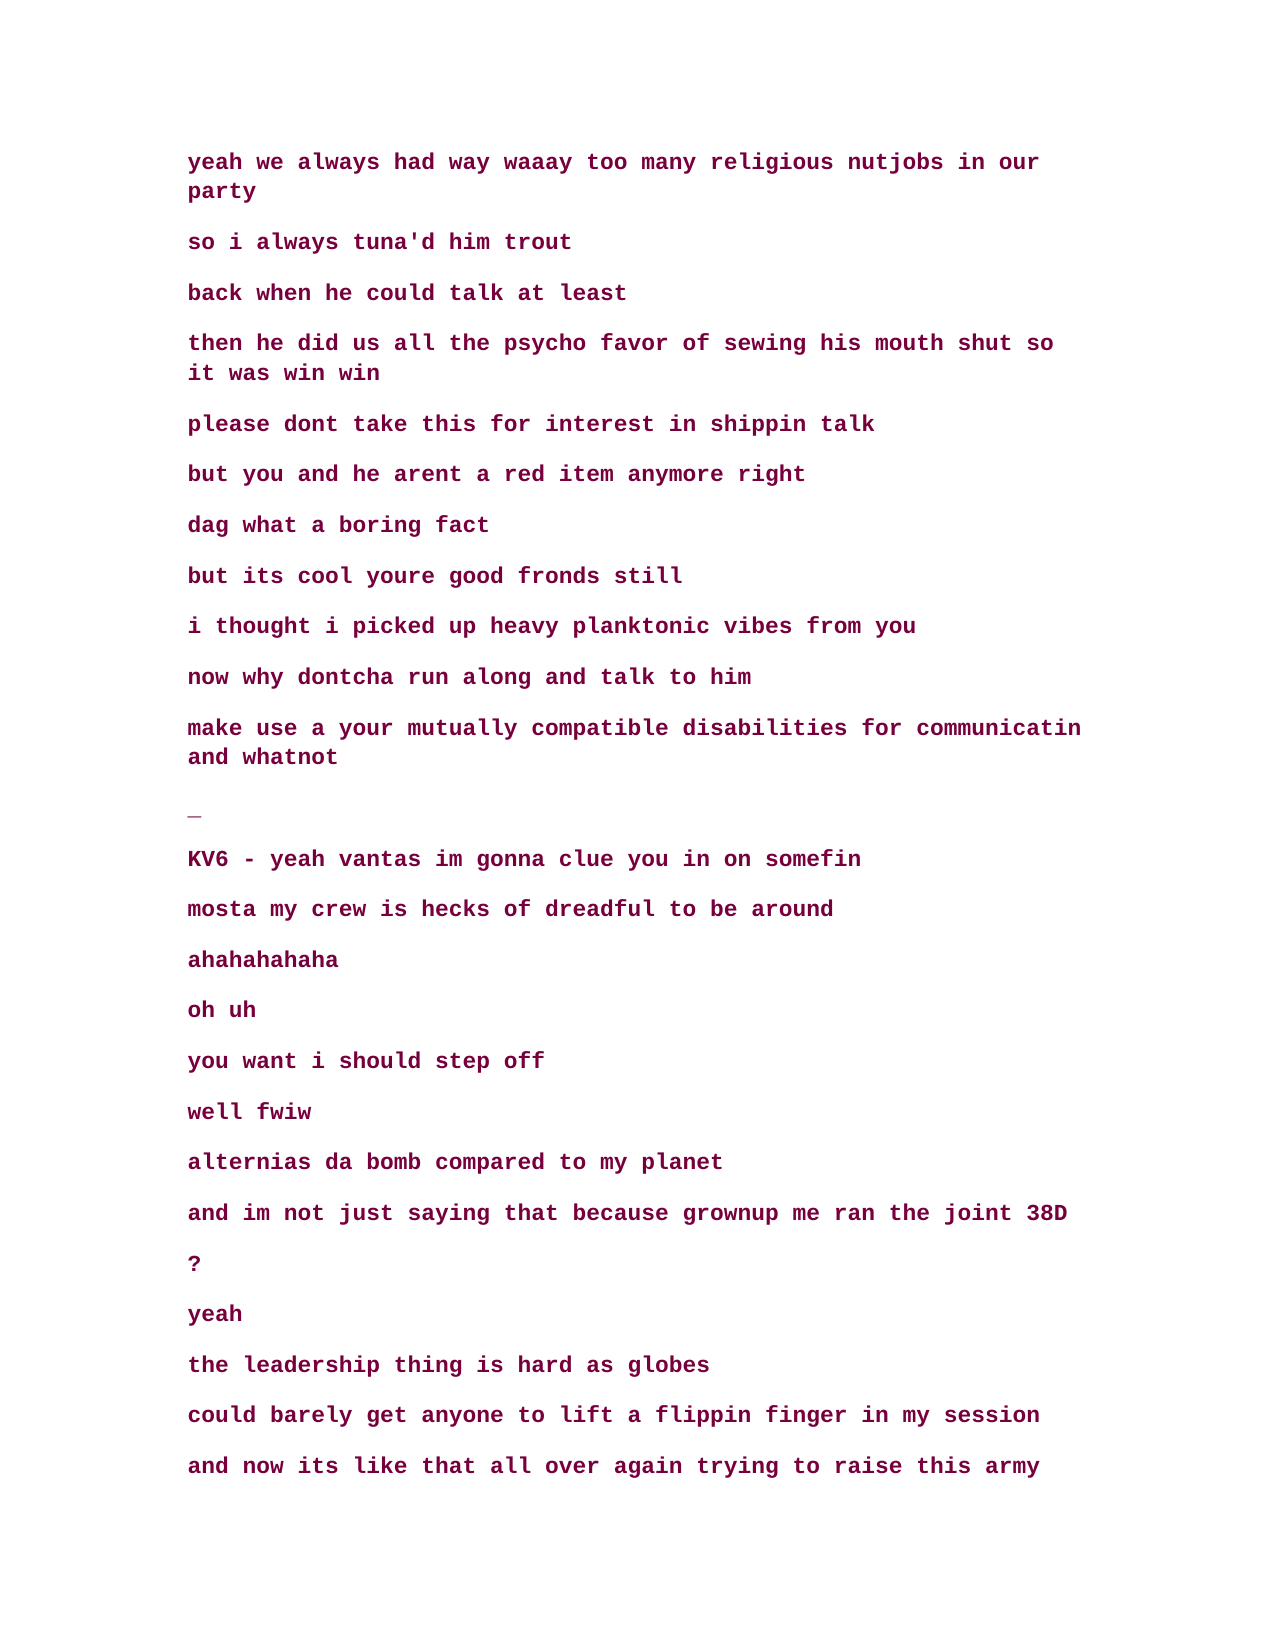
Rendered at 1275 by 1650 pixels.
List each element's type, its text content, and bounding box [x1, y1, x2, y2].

text but you and he arent a red item anymore right [187, 463, 1087, 489]
text i thought i picked up heavy planktonic vibes from you [187, 614, 1087, 641]
text yeah [187, 1302, 1087, 1328]
text oh uh [187, 999, 1087, 1025]
text and now its like that all over again trying to raise this army [187, 1454, 1087, 1480]
text KV6 - yeah vantas im gonna clue you in on somefin [187, 847, 1087, 873]
text ? [187, 1252, 1087, 1278]
text the leadership thing is hard as globes [187, 1353, 1087, 1379]
text could barely get anyone to lift a flippin finger in my session [187, 1404, 1087, 1430]
text please dont take this for interest in shippin talk [187, 412, 1087, 438]
text back when he could talk at least [187, 281, 1087, 307]
text ahahahahaha [187, 948, 1087, 974]
text make use a your mutually compatible disabilities for communicatin and whatnot [187, 716, 1087, 772]
text then he did us all the psycho favor of sewing his mouth shut so it was win win [187, 332, 1087, 387]
text so i always tuna'd him trout [187, 230, 1087, 256]
text but its cool youre good fronds still [187, 564, 1087, 590]
text and im not just saying that because grownup me ran the joint 38D [187, 1201, 1087, 1227]
text alternias da bomb compared to my planet [187, 1151, 1087, 1177]
text _ [187, 796, 1087, 822]
text yeah we always had way waaay too many religious nutjobs in our party [187, 150, 1087, 206]
text well fwiw [187, 1100, 1087, 1126]
text dag what a boring fact [187, 513, 1087, 539]
text you want i should step off [187, 1049, 1087, 1075]
text mosta my crew is hecks of dreadful to be around [187, 897, 1087, 923]
text now why dontcha run along and talk to him [187, 665, 1087, 691]
